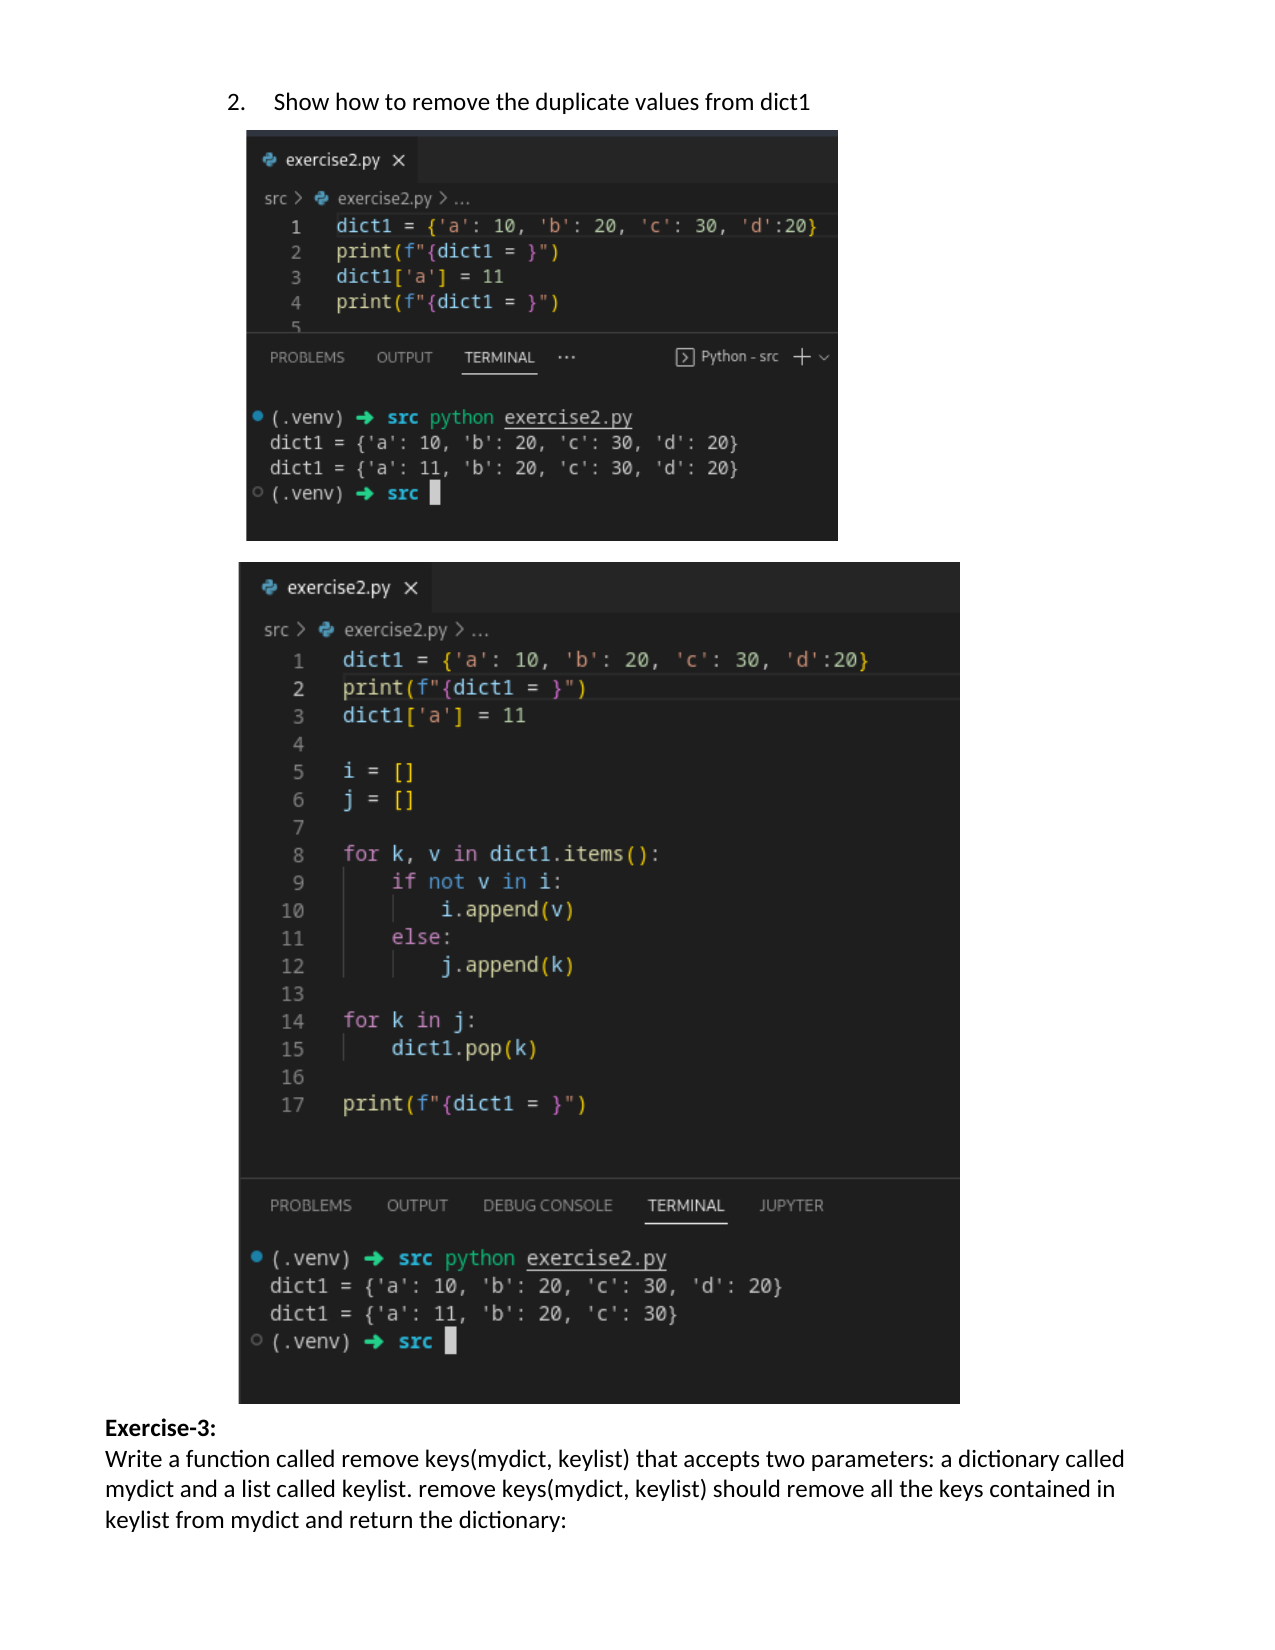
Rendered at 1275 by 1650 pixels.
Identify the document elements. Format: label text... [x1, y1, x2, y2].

text Write a function called remove keys(mydict, keylist) that accepts two parameters: a dictionary called mydict and a list called keylist. remove keys(mydict, keylist) should remove all the keys contained in keylist from mydict and return the dictionary: [105, 1443, 1170, 1534]
picture [238, 562, 960, 1404]
picture [246, 130, 838, 541]
text Exercise-3: [105, 1412, 1170, 1443]
list Show how to remove the duplicate values from dict1 [227, 86, 1170, 117]
